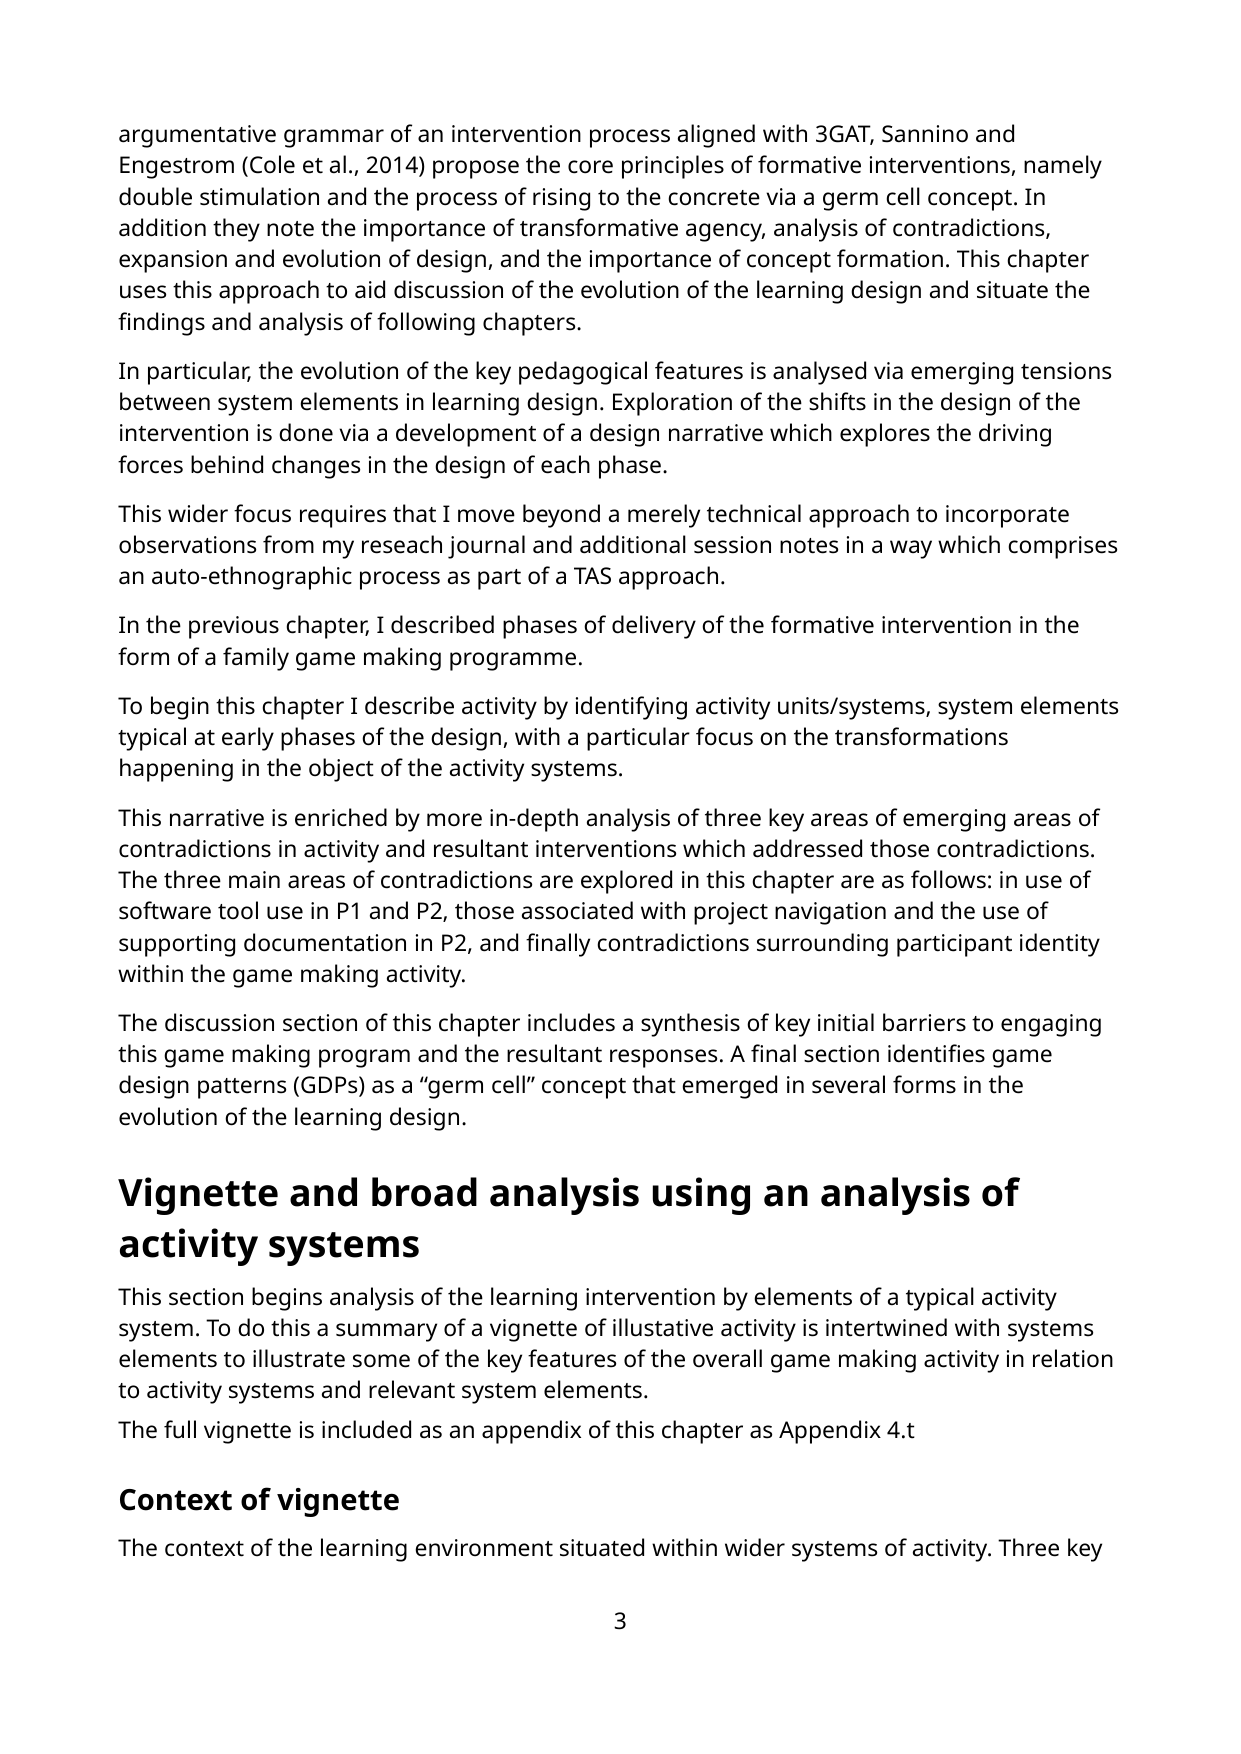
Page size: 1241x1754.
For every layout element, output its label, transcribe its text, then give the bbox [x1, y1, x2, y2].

text In the previous chapter, I described phases of delivery of the formative intervention in the form of a family game making programme. [118, 609, 1122, 672]
text This section begins analysis of the learning intervention by elements of a typical activity system. To do this a summary of a vignette of illustative activity is intertwined with systems elements to illustrate some of the key features of the overall game making activity in relation to activity systems and relevant system elements. [118, 1280, 1122, 1405]
text This narrative is enriched by more in-depth analysis of three key areas of emerging areas of contradictions in activity and resultant interventions which addressed those contradictions. The three main areas of contradictions are explored in this chapter are as follows: in use of software tool use in P1 and P2, those associated with project navigation and the use of supporting documentation in P2, and finally contradictions surrounding participant identity within the game making activity. [118, 801, 1122, 989]
subtitle Vignette and broad analysis using an analysis of activity systems [118, 1166, 1122, 1268]
text The context of the learning environment situated within wider systems of activity. Three key [118, 1532, 1122, 1563]
subtitle Context of vignette [118, 1479, 1122, 1519]
text This wider focus requires that I move beyond a merely technical approach to incorporate observations from my reseach journal and additional session notes in a way which comprises an auto-ethnographic process as part of a TAS approach. [118, 498, 1122, 591]
text The discussion section of this chapter includes a synthesis of key initial barriers to engaging this game making program and the resultant responses. A final section identifies game design patterns (GDPs) as a “germ cell” concept that emerged in several forms in the evolution of the learning design. [118, 1007, 1122, 1132]
text argumentative grammar of an intervention process aligned with 3GAT, Sannino and Engestrom (Cole et al., 2014) propose the core principles of formative interventions, namely double stimulation and the process of rising to the concrete via a germ cell concept. In addition they note the importance of transformative agency, analysis of contradictions, expansion and evolution of design, and the importance of concept formation. This chapter uses this approach to aid discussion of the evolution of the learning design and situate the findings and analysis of following chapters. [118, 118, 1122, 337]
text In particular, the evolution of the key pedagogical features is analysed via emerging tensions between system elements in learning design. Exploration of the shifts in the design of the intervention is done via a development of a design narrative which explores the driving forces behind changes in the design of each phase. [118, 355, 1122, 480]
text The full vignette is included as an appendix of this chapter as Appendix 4.t [118, 1414, 1122, 1446]
text To begin this chapter I describe activity by identifying activity units/systems, system elements typical at early phases of the design, with a particular focus on the transformations happening in the object of the activity systems. [118, 690, 1122, 783]
